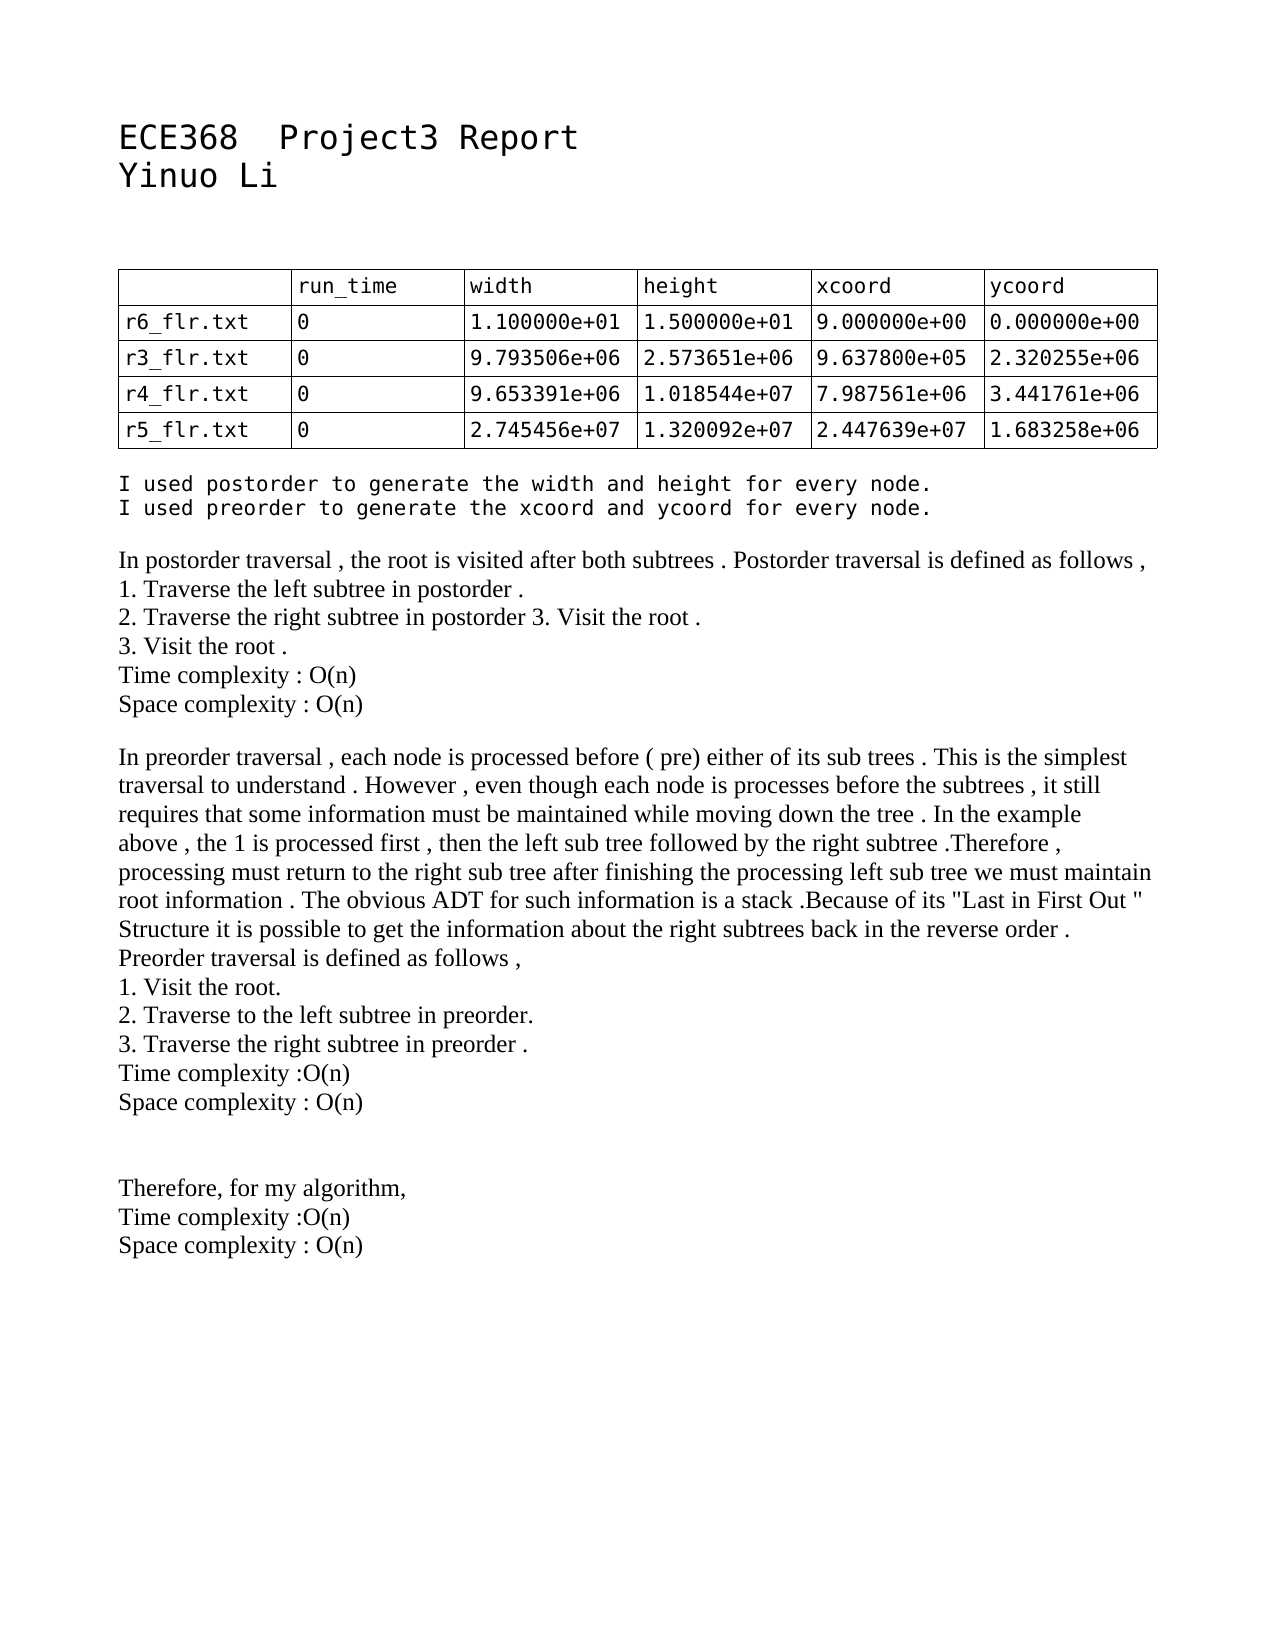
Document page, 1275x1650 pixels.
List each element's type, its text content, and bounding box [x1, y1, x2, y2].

text 3. Visit the root . [118, 631, 1157, 660]
table_cell 2.320255e+06 [985, 341, 1157, 376]
table_cell 2.447639e+07 [812, 413, 984, 448]
table_header run_time [292, 270, 464, 304]
table_cell r5_flr.txt [119, 413, 291, 448]
table_header xcoord [812, 270, 984, 304]
table_cell r3_flr.txt [119, 341, 291, 376]
table_header ycoord [985, 270, 1157, 304]
table_cell 1.018544e+07 [638, 377, 811, 412]
text Space complexity : O(n) [118, 1087, 1157, 1116]
text Time complexity :O(n) [118, 1058, 1157, 1087]
text 2. Traverse to the left subtree in preorder. [118, 1001, 1157, 1029]
text 1. Traverse the left subtree in postorder . [118, 574, 1157, 602]
table_cell 2.573651e+06 [638, 341, 811, 376]
text 3. Traverse the right subtree in preorder . [118, 1029, 1157, 1058]
text ECE368 Project3 Report [118, 118, 1157, 157]
table_cell 0 [292, 413, 464, 448]
table_header height [638, 270, 811, 304]
table_cell 3.441761e+06 [985, 377, 1157, 412]
table_cell 1.100000e+01 [465, 306, 637, 340]
text Space complexity : O(n) [118, 689, 1157, 717]
text 1. Visit the root. [118, 972, 1157, 1001]
table_cell 0 [292, 341, 464, 376]
table_cell 0 [292, 377, 464, 412]
text Time complexity :O(n) [118, 1202, 1157, 1231]
table_cell r4_flr.txt [119, 377, 291, 412]
table_header width [465, 270, 637, 304]
table_cell 1.500000e+01 [638, 306, 811, 340]
table_cell 9.637800e+05 [812, 341, 984, 376]
table_cell 1.683258e+06 [985, 413, 1157, 448]
table_cell 9.653391e+06 [465, 377, 637, 412]
table_cell 7.987561e+06 [812, 377, 984, 412]
text In postorder traversal , the root is visited after both subtrees . Postorder traversal is defined as follows , [118, 545, 1157, 574]
table_cell 2.745456e+07 [465, 413, 637, 448]
table_cell 0 [292, 306, 464, 340]
text Therefore, for my algorithm, [118, 1173, 1157, 1202]
table_cell 9.793506e+06 [465, 341, 637, 376]
table_cell 0.000000e+00 [985, 306, 1157, 340]
text I used preorder to generate the xcoord and ycoord for every node. [118, 496, 1157, 521]
text In preorder traversal , each node is processed before ( pre) either of its sub trees . This is the simplest traversal to understand . However , even though each node is processes before the subtrees , it still requires that some information must be maintained while moving down the tree . In the example above , the 1 is processed first , then the left sub tree followed by the right subtree .Therefore , processing must return to the right sub tree after finishing the processing left sub tree we must maintain root information . The obvious ADT for such information is a stack .Because of its "Last in First Out " Structure it is possible to get the information about the right subtrees back in the reverse order . Preorder traversal is defined as follows , [118, 742, 1157, 972]
text I used postorder to generate the width and height for every node. [118, 472, 1157, 496]
table_cell 9.000000e+00 [812, 306, 984, 340]
text Space complexity : O(n) [118, 1231, 1157, 1259]
table_cell r6_flr.txt [119, 306, 291, 340]
table_cell 1.320092e+07 [638, 413, 811, 448]
table_header [119, 270, 291, 304]
text Time complexity : O(n) [118, 660, 1157, 689]
text Yinuo Li [118, 157, 1157, 196]
text 2. Traverse the right subtree in postorder 3. Visit the root . [118, 602, 1157, 631]
